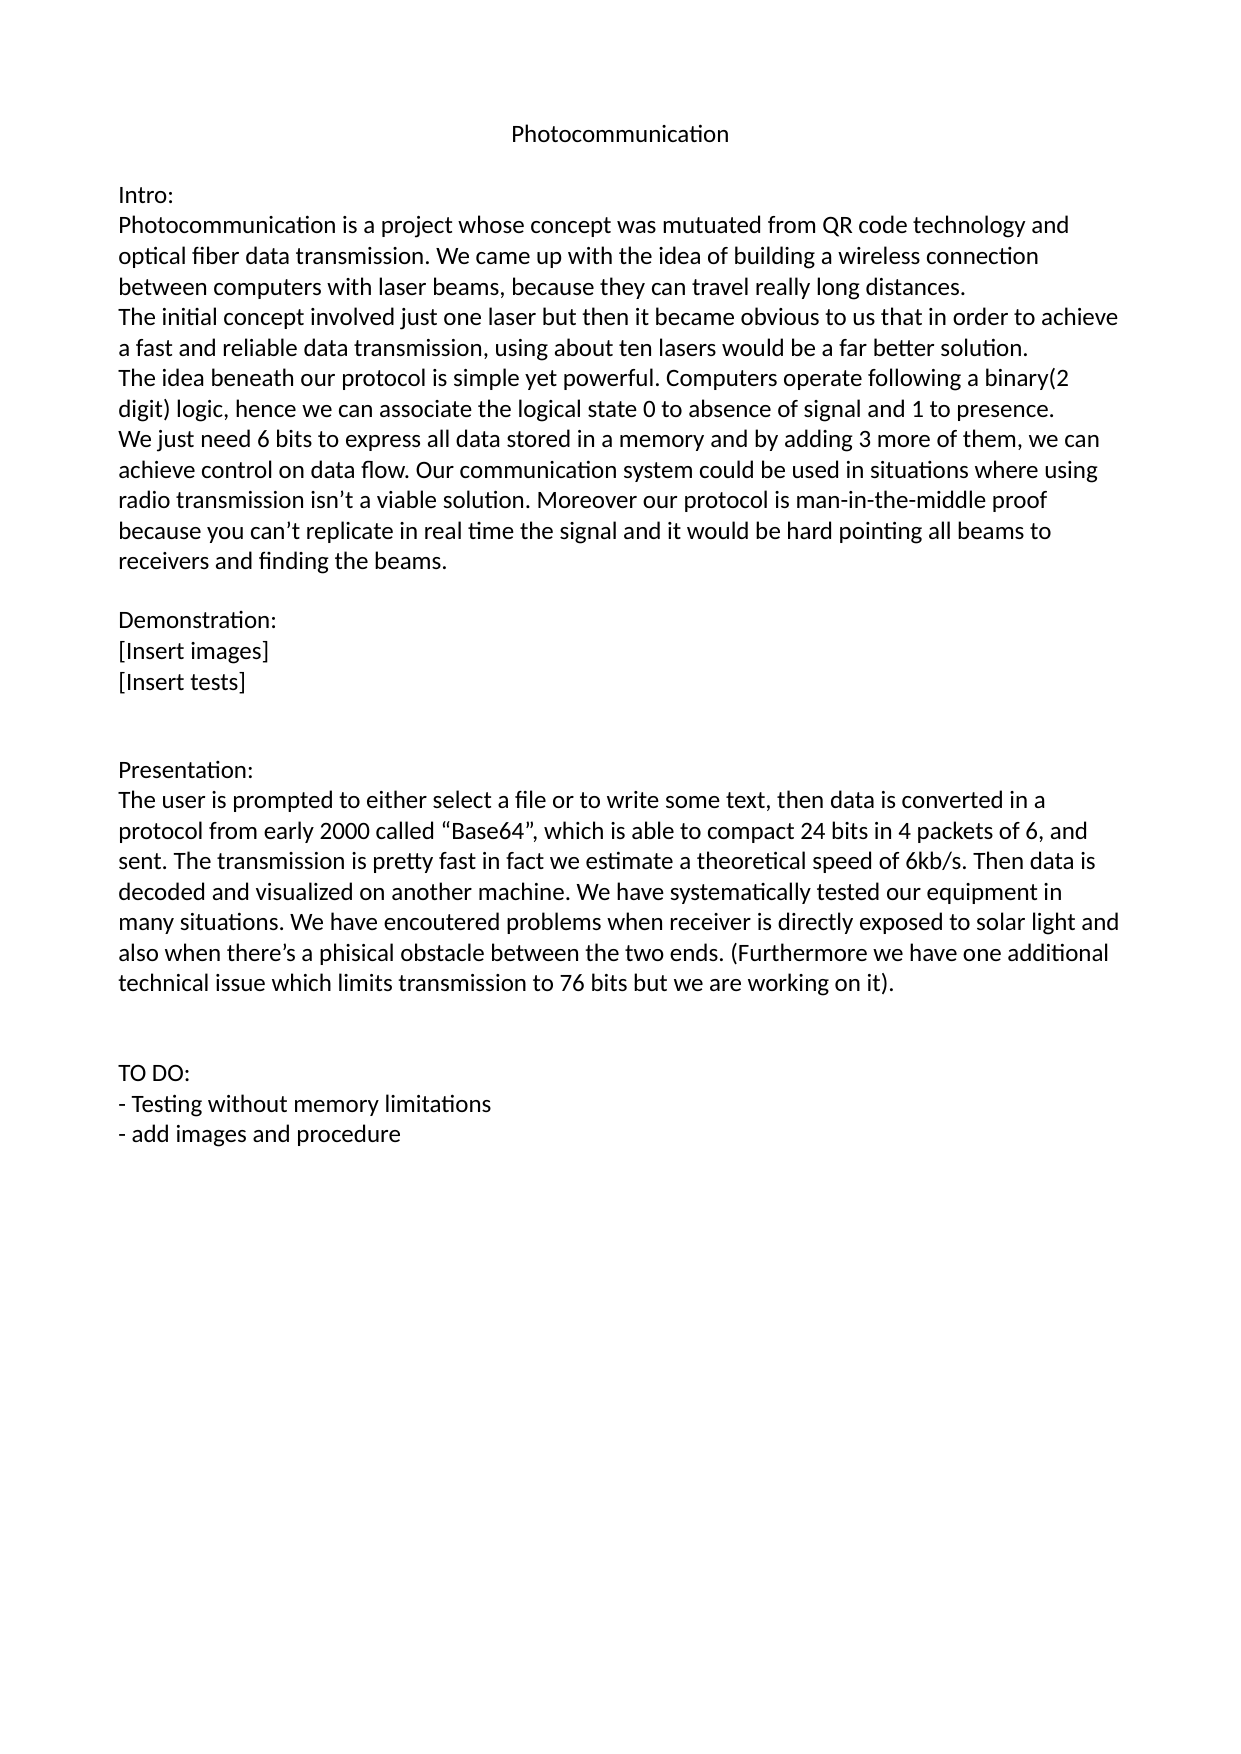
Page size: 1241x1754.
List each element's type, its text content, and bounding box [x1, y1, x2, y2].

text Photocommunication [118, 118, 1122, 149]
text The initial concept involved just one laser but then it became obvious to us that in order to achieve a fast and reliable data transmission, using about ten lasers would be a far better solution. [118, 301, 1122, 362]
text Presentation: [118, 754, 1122, 784]
text - Testing without memory limitations [118, 1088, 1122, 1118]
text [Insert images] [118, 635, 1122, 666]
text Demonstration: [118, 605, 1122, 635]
text Intro: [118, 179, 1122, 210]
text [Insert tests] [118, 666, 1122, 696]
text We just need 6 bits to express all data stored in a memory and by adding 3 more of them, we can achieve control on data flow. Our communication system could be used in situations where using radio transmission isn’t a viable solution. Moreover our protocol is man-in-the-middle proof because you can’t replicate in real time the signal and it would be hard pointing all beams to receivers and finding the beams. [118, 423, 1122, 576]
text - add images and procedure [118, 1118, 1122, 1149]
text The user is prompted to either select a file or to write some text, then data is converted in a protocol from early 2000 called “Base64”, which is able to compact 24 bits in 4 packets of 6, and sent. The transmission is pretty fast in fact we estimate a theoretical speed of 6kb/s. Then data is decoded and visualized on another machine. We have systematically tested our equipment in many situations. We have encoutered problems when receiver is directly exposed to solar light and also when there’s a phisical obstacle between the two ends. (Furthermore we have one additional technical issue which limits transmission to 76 bits but we are working on it). [118, 784, 1122, 998]
text Photocommunication is a project whose concept was mutuated from QR code technology and optical fiber data transmission. We came up with the idea of building a wireless connection between computers with laser beams, because they can travel really long distances. [118, 210, 1122, 301]
text TO DO: [118, 1057, 1122, 1088]
text The idea beneath our protocol is simple yet powerful. Computers operate following a binary(2 digit) logic, hence we can associate the logical state 0 to absence of signal and 1 to presence. [118, 362, 1122, 423]
